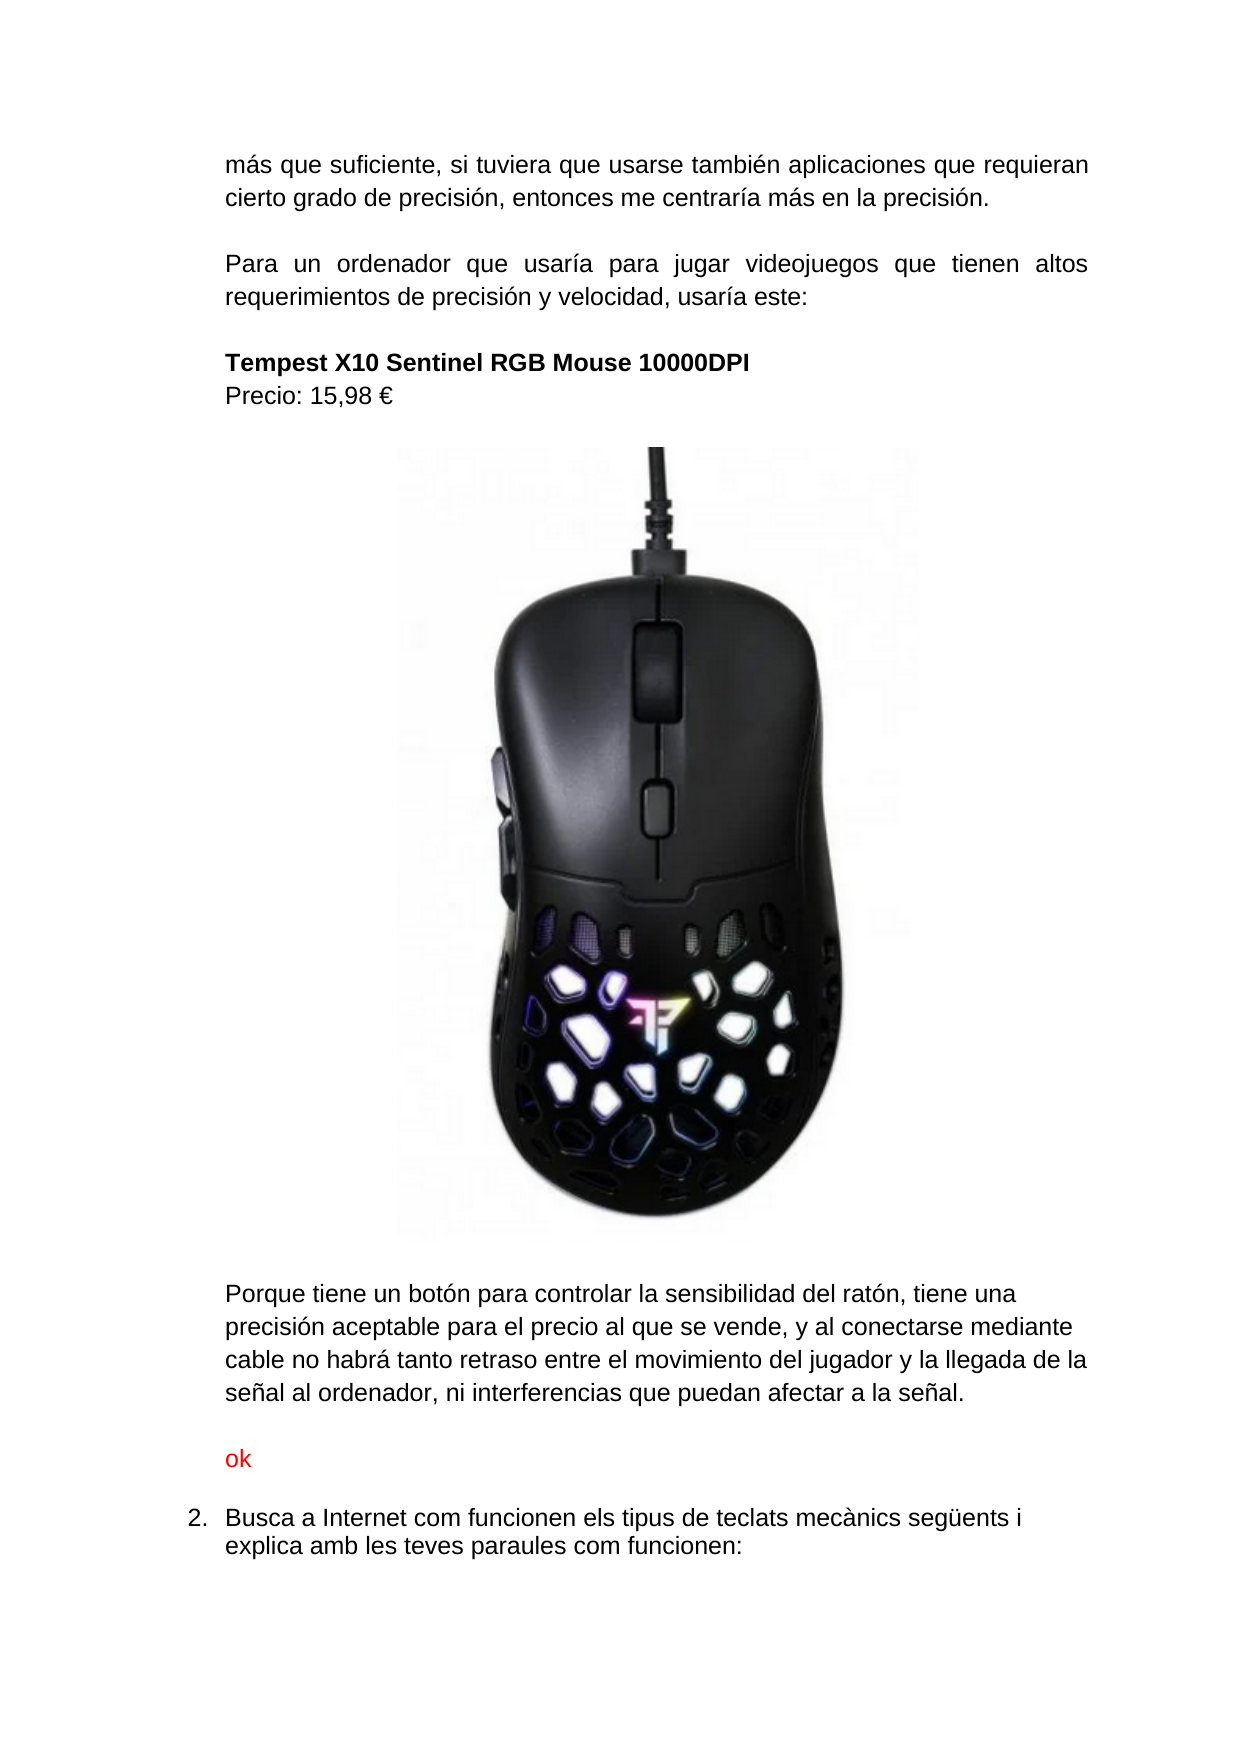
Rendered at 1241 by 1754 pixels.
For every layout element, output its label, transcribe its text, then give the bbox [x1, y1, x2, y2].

text más que suficiente, si tuviera que usarse también aplicaciones que requieran cierto grado de precisión, entonces me centraría más en la precisión. [225, 150, 1090, 212]
text Tempest X10 Sentinel RGB Mouse 10000DPI [225, 348, 1090, 377]
text Porque tiene un botón para controlar la sensibilidad del ratón, tiene una precisión aceptable para el precio al que se vende, y al conectarse mediante cable no habrá tanto retraso entre el movimiento del jugador y la llegada de la señal al ordenador, ni interferencias que puedan afectar a la señal. [225, 1279, 1090, 1407]
list Busca a Internet com funcionen els tipus de teclats mecànics següents i explica amb les teves paraules com funcionen: [187, 1502, 1090, 1586]
text Para un ordenador que usaría para jugar videojuegos que tienen altos requerimientos de precisión y velocidad, usaría este: [225, 249, 1090, 311]
text Precio: 15,98 € [225, 381, 1090, 410]
text ok [225, 1444, 1090, 1473]
